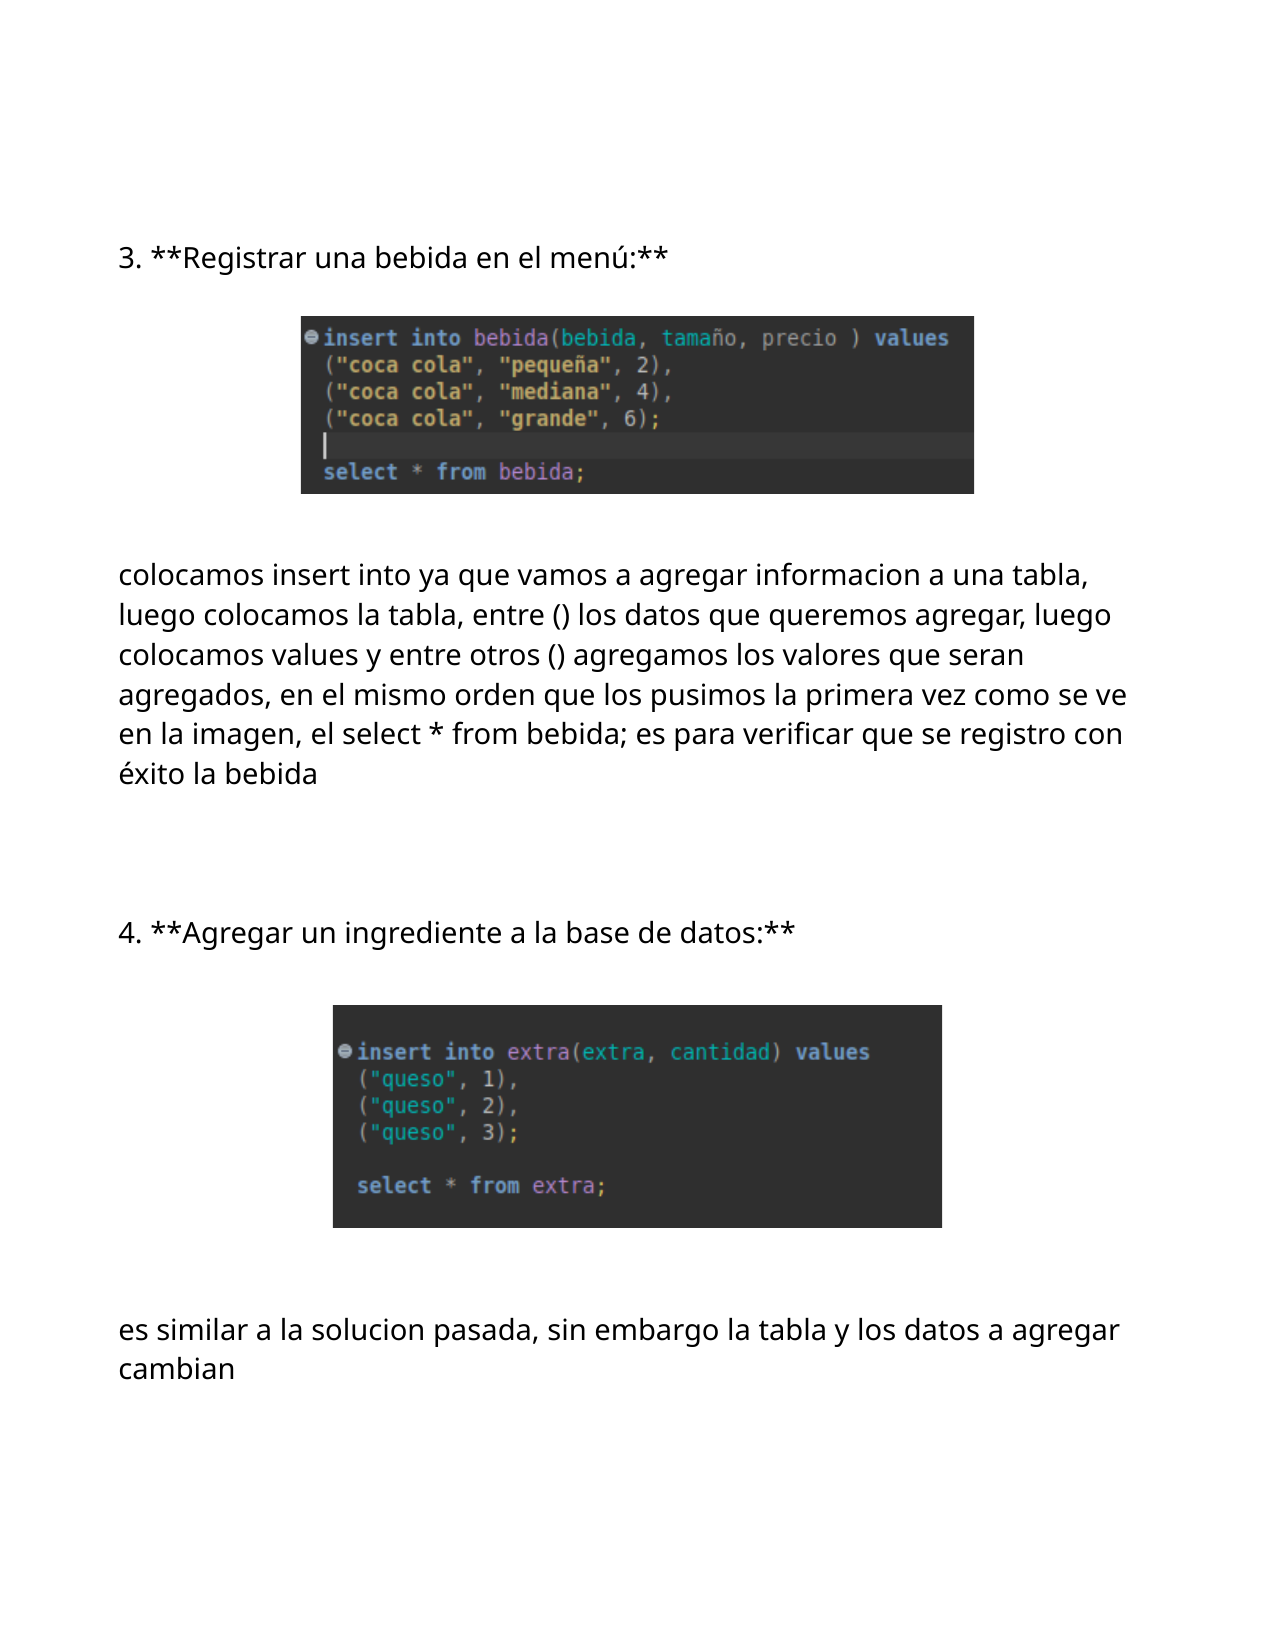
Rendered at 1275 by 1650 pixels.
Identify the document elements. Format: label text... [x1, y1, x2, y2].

text colocamos insert into ya que vamos a agregar informacion a una tabla, luego colocamos la tabla, entre () los datos que queremos agregar, luego colocamos values y entre otros () agregamos los valores que seran agregados, en el mismo orden que los pusimos la primera vez como se ve en la imagen, el select * from bebida; es para verificar que se registro con éxito la bebida [118, 555, 1157, 793]
picture [332, 1005, 943, 1228]
text 4. **Agregar un ingrediente a la base de datos:** [118, 912, 1157, 952]
picture [300, 316, 975, 494]
text es similar a la solucion pasada, sin embargo la tabla y los datos a agregar cambian [118, 1309, 1157, 1388]
text 3. **Registrar una bebida en el menú:** [118, 237, 1157, 277]
